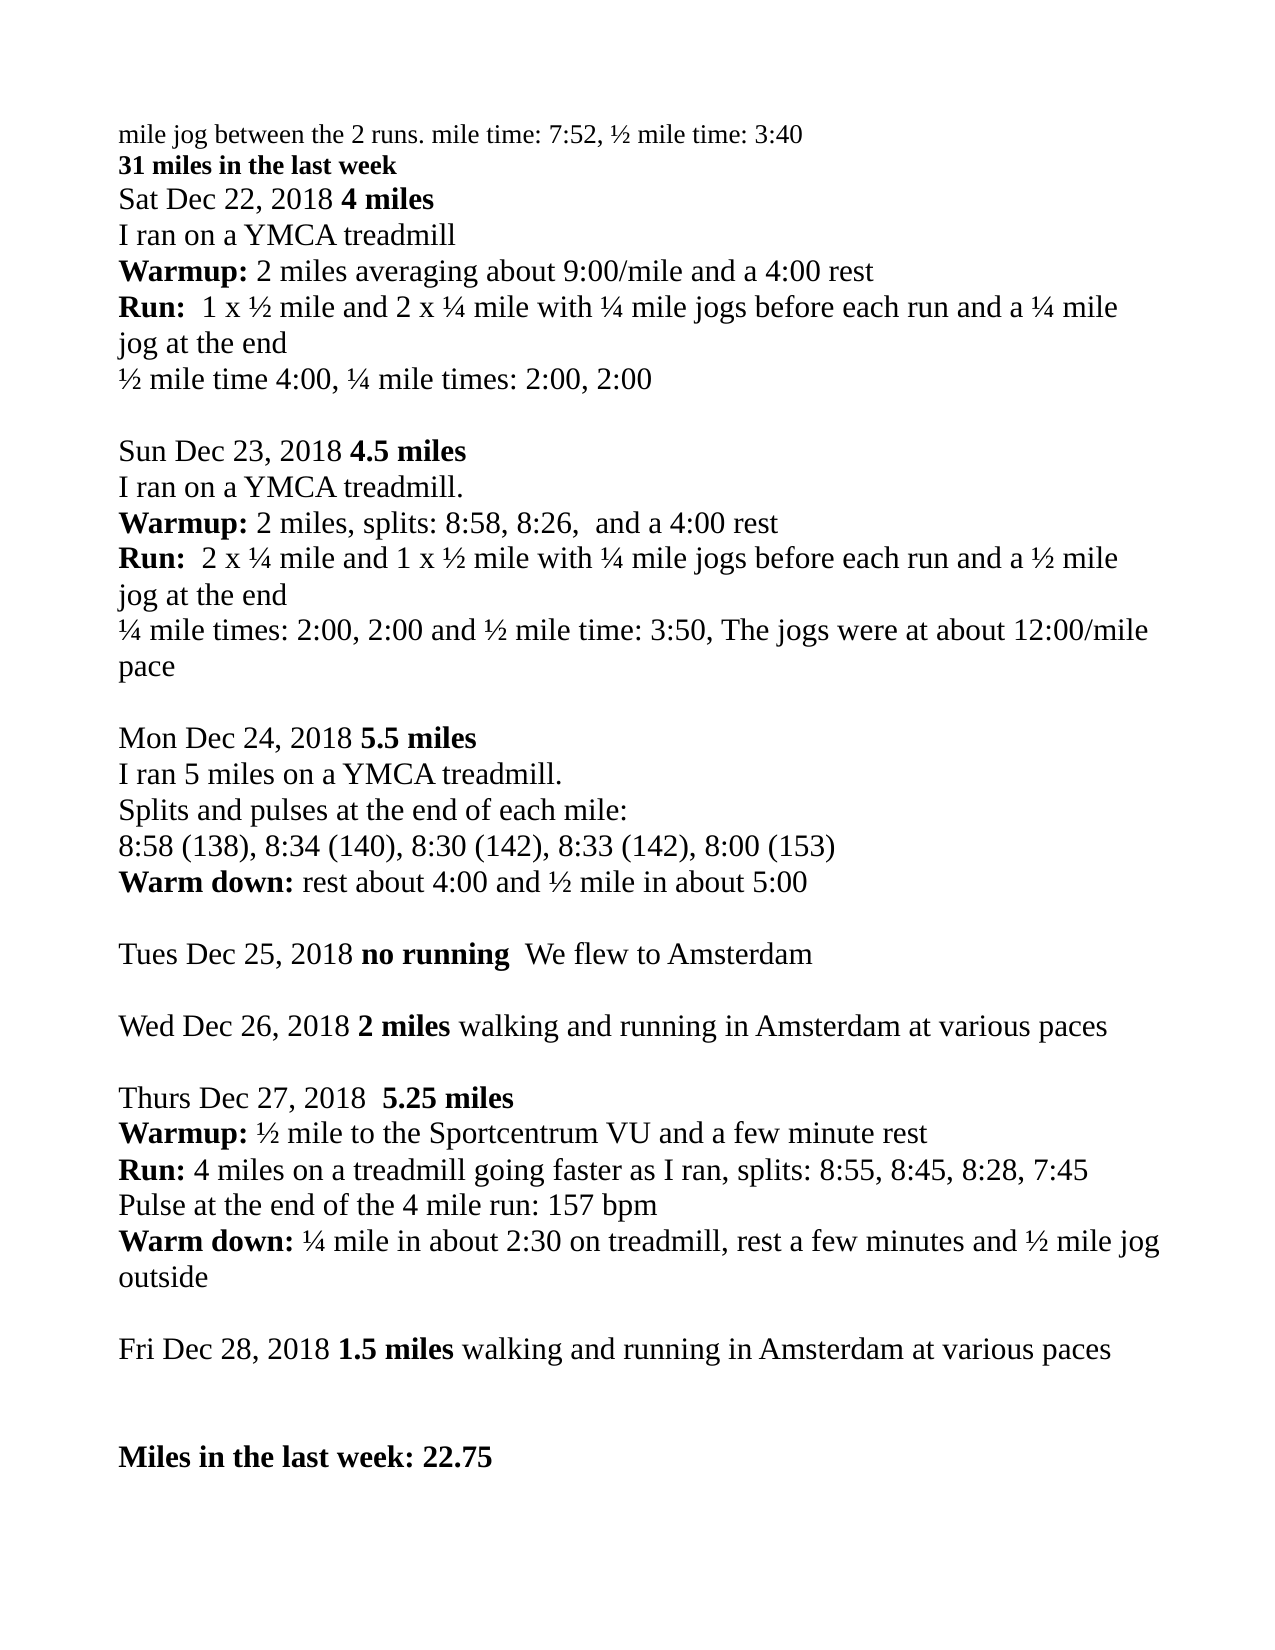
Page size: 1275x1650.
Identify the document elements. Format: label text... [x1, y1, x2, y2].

text Pulse at the end of the 4 mile run: 157 bpm [118, 1187, 1161, 1223]
text Sat Dec 22, 2018 4 miles [118, 180, 1161, 216]
text Warm down: ¼ mile in about 2:30 on treadmill, rest a few minutes and ½ mile jog outside [118, 1223, 1161, 1294]
text I ran on a YMCA treadmill. [118, 468, 1161, 504]
text Warm down: rest about 4:00 and ½ mile in about 5:00 [118, 863, 1161, 899]
text Warmup: ½ mile to the Sportcentrum VU and a few minute rest [118, 1115, 1161, 1151]
text Tues Dec 25, 2018 no running We flew to Amsterdam [118, 935, 1161, 971]
text Run: 1 x ½ mile and 2 x ¼ mile with ¼ mile jogs before each run and a ¼ mile jog at the end [118, 288, 1161, 360]
text Run: 2 x ¼ mile and 1 x ½ mile with ¼ mile jogs before each run and a ½ mile jog at the end [118, 540, 1161, 612]
text Warmup: 2 miles averaging about 9:00/mile and a 4:00 rest [118, 252, 1161, 288]
text Fri Dec 28, 2018 1.5 miles walking and running in Amsterdam at various paces [118, 1330, 1161, 1366]
text 31 miles in the last week [118, 149, 1161, 180]
text I ran on a YMCA treadmill [118, 216, 1161, 252]
text ½ mile time 4:00, ¼ mile times: 2:00, 2:00 [118, 360, 1161, 396]
text ¼ mile times: 2:00, 2:00 and ½ mile time: 3:50, The jogs were at about 12:00/mile pace [118, 612, 1161, 683]
text Run: 4 miles on a treadmill going faster as I ran, splits: 8:55, 8:45, 8:28, 7:45 [118, 1151, 1161, 1187]
text Sun Dec 23, 2018 4.5 miles [118, 432, 1161, 468]
text Thurs Dec 27, 2018 5.25 miles [118, 1079, 1161, 1115]
text mile jog between the 2 runs. mile time: 7:52, ½ mile time: 3:40 [118, 118, 1161, 149]
text I ran 5 miles on a YMCA treadmill. [118, 755, 1161, 791]
text 8:58 (138), 8:34 (140), 8:30 (142), 8:33 (142), 8:00 (153) [118, 827, 1161, 863]
text Wed Dec 26, 2018 2 miles walking and running in Amsterdam at various paces [118, 1007, 1161, 1043]
text Mon Dec 24, 2018 5.5 miles [118, 719, 1161, 755]
text Warmup: 2 miles, splits: 8:58, 8:26, and a 4:00 rest [118, 504, 1161, 540]
text Splits and pulses at the end of each mile: [118, 791, 1161, 827]
text Miles in the last week: 22.75 [118, 1438, 1161, 1474]
